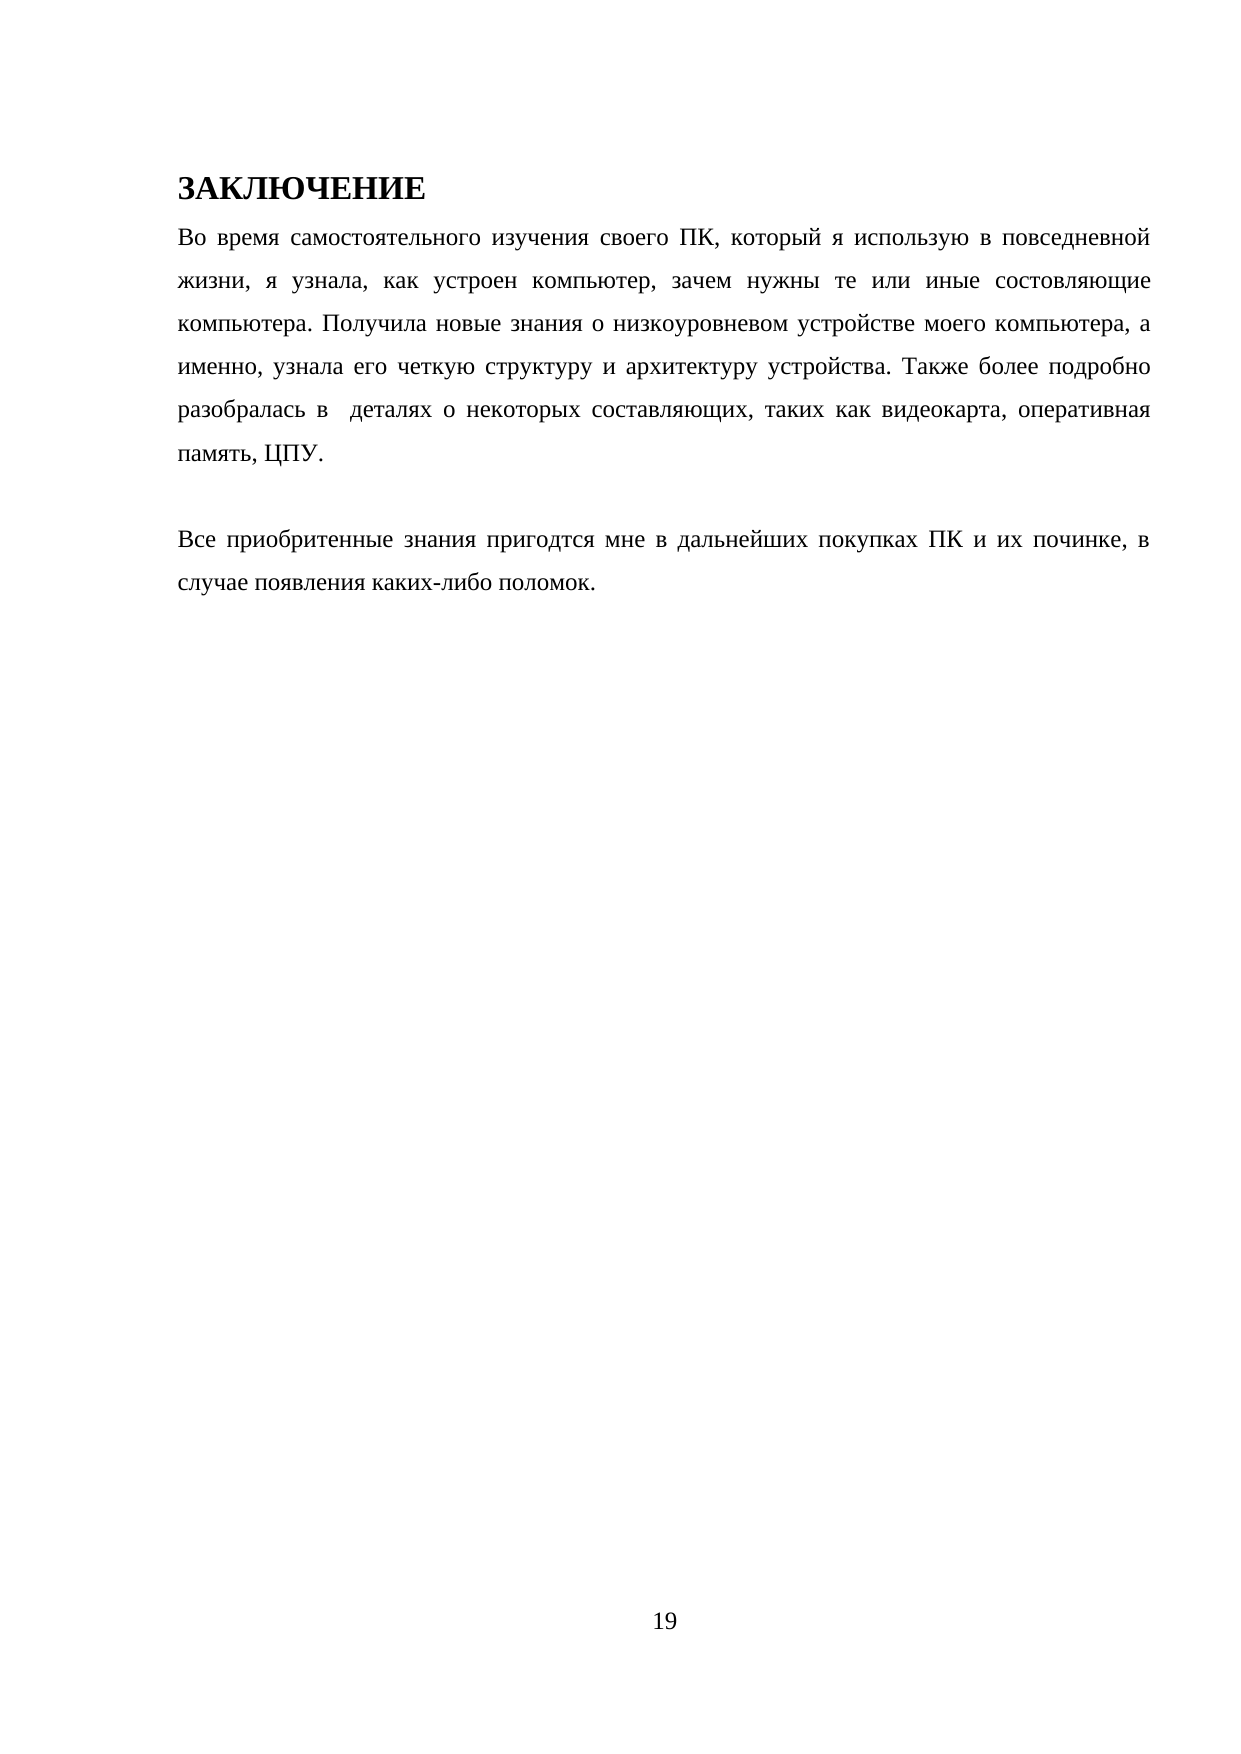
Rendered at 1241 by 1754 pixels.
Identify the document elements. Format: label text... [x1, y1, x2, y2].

text Все приобритенные знания пригодтся мне в дальнейших покупках ПК и их починке, в случае появления каких-либо поломок. [177, 524, 1152, 596]
subtitle ЗАКЛЮЧЕНИЕ [177, 168, 1152, 206]
text Во время самостоятельного изучения своего ПК, который я использую в повседневной жизни, я узнала, как устроен компьютер, зачем нужны те или иные состовляющие компьютера. Получила новые знания о низкоуровневом устройстве моего компьютера, а именно, узнала его четкую структуру и архитектуру устройства. Также более подробно разобралась в деталях о некоторых составляющих, таких как видеокарта, оперативная память, ЦПУ. [177, 222, 1152, 466]
